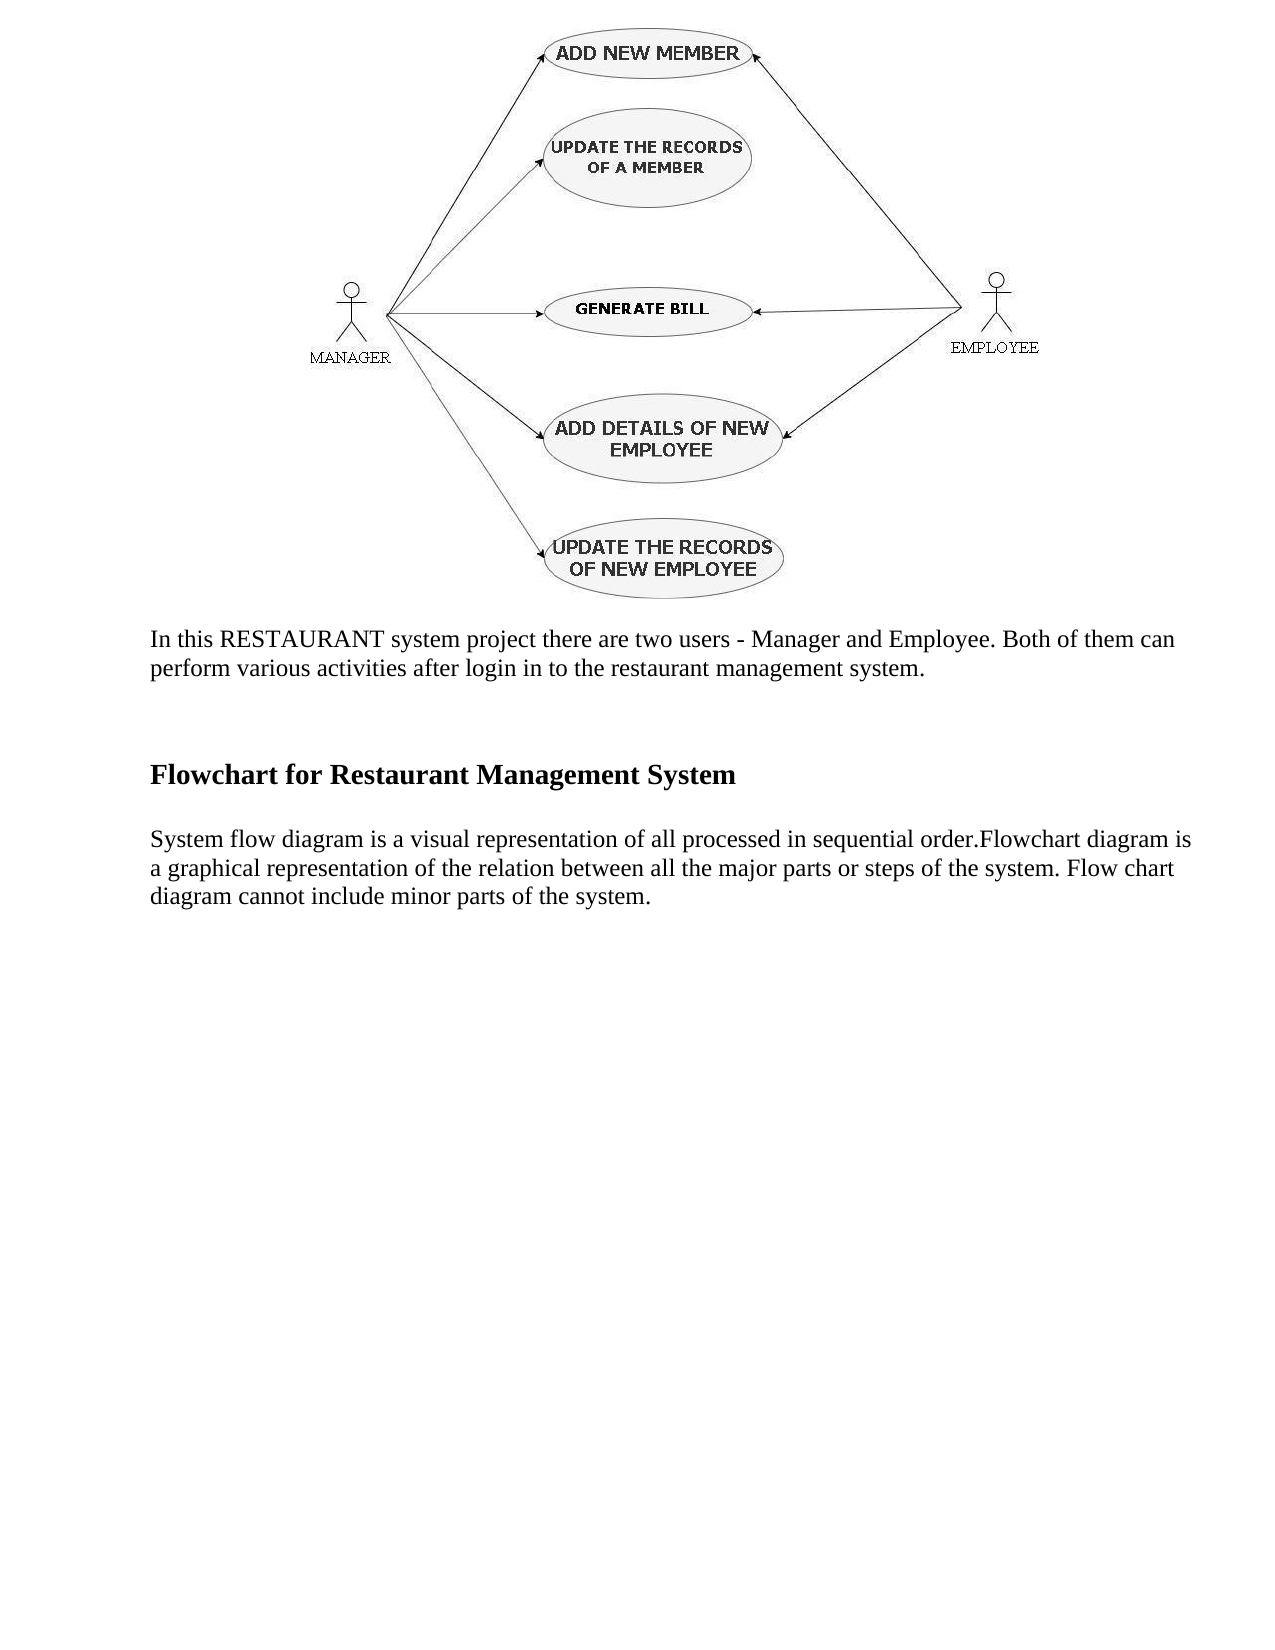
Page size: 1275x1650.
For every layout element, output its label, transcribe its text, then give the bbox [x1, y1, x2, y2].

text In this RESTAURANT system project there are two users - Manager and Employee. Both of them can perform various activities after login in to the restaurant management system. [150, 624, 1200, 682]
picture [310, 28, 1040, 599]
text Flowchart for Restaurant Management System [150, 757, 1200, 790]
text System flow diagram is a visual representation of all processed in sequential order.Flowchart diagram is a graphical representation of the relation between all the major parts or steps of the system. Flow chart diagram cannot include minor parts of the system. [150, 824, 1200, 910]
